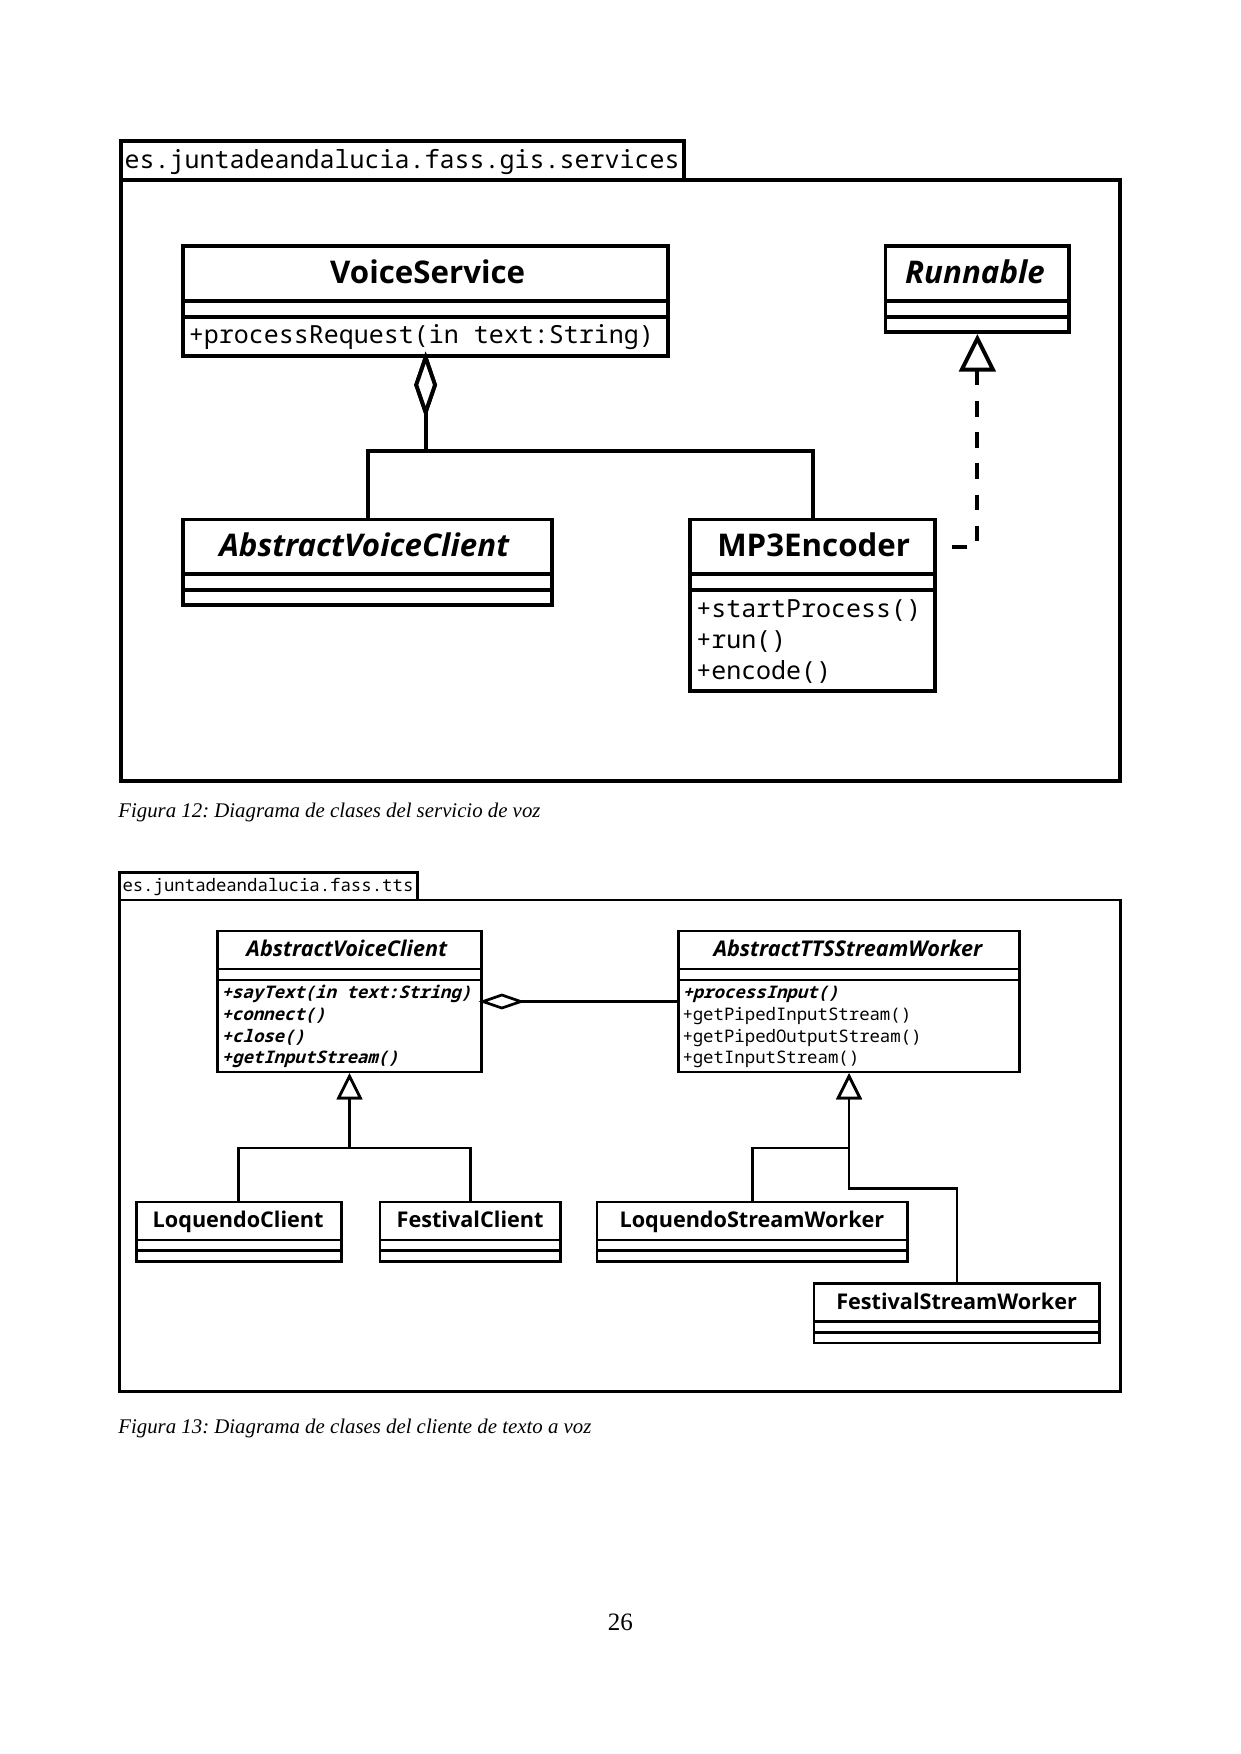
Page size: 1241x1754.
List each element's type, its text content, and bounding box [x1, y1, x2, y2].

text Figura 13: Diagrama de clases del cliente de texto a voz [118, 861, 1122, 899]
text Figura 13: Diagrama de clases del cliente de texto a voz [118, 1393, 1122, 1438]
text Figura 12: Diagrama de clases del servicio de voz [118, 131, 1122, 822]
